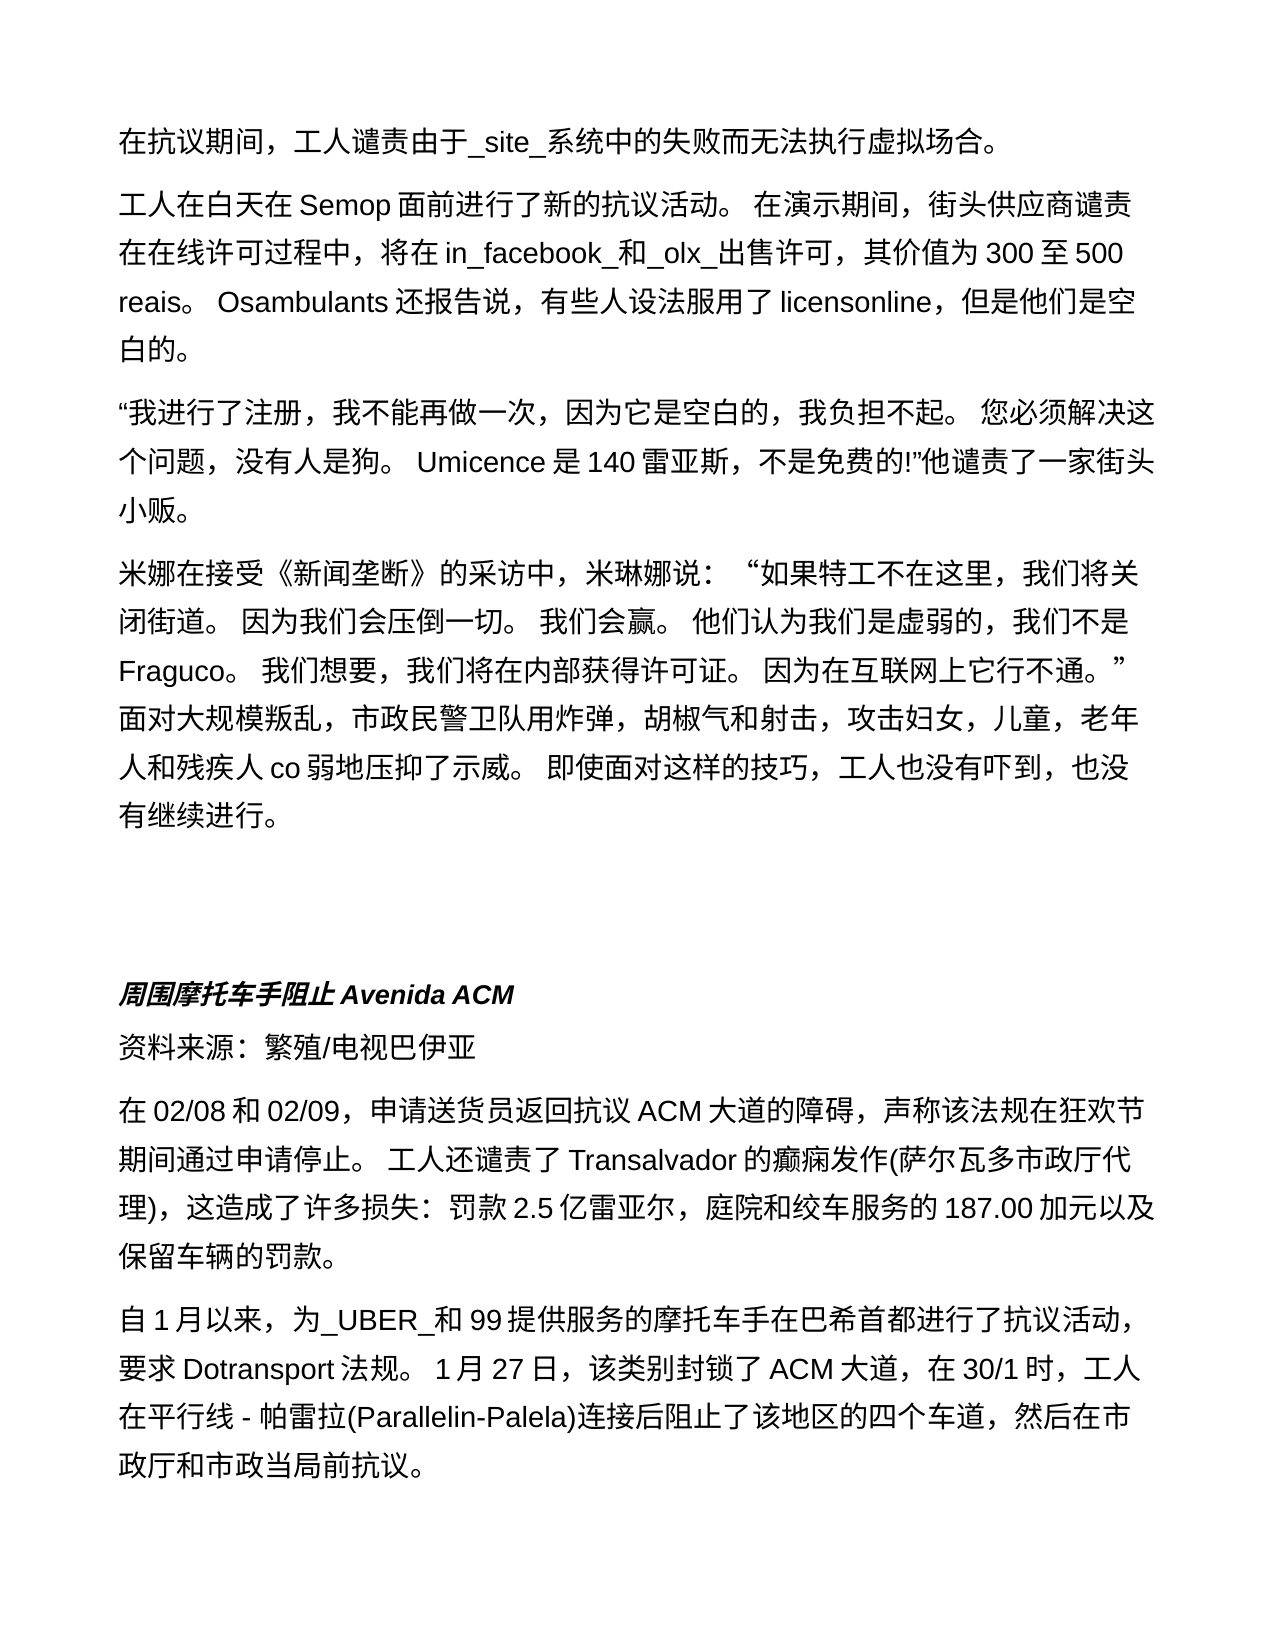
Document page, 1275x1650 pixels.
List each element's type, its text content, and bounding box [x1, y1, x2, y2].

text “我进行了注册，我不能再做一次，因为它是空白的，我负担不起。 您必须解决这个问题，没有人是狗。 Umicence是140雷亚斯，不是免费的!”他谴责了一家街头小贩。 [118, 390, 1157, 529]
text 自1月以来，为_UBER_和99提供服务的摩托车手在巴希首都进行了抗议活动，要求Dotransport法规。 1月27日，该类别封锁了ACM大道，在30/1时，工人在平行线 - 帕雷拉(Parallelin-Palela)连接后阻止了该地区的四个车道，然后在市政厅和市政当局前抗议。 [118, 1297, 1157, 1485]
text 资料来源：繁殖/电视巴伊亚 [118, 1025, 1157, 1067]
text 米娜在接受《新闻垄断》的采访中，米琳娜说：“如果特工不在这里，我们将关闭街道。 因为我们会压倒一切。 我们会赢。 他们认为我们是虚弱的，我们不是Fraguco。 我们想要，我们将在内部获得许可证。 因为在互联网上它行不通。”面对大规模叛乱，市政民警卫队用炸弹，胡椒气和射击，攻击妇女，儿童，老年人和残疾人co弱地压抑了示威。 即使面对这样的技巧，工人也没有吓到，也没有继续进行。 [118, 550, 1157, 835]
subtitle 周围摩托车手阻止Avenida ACM [118, 973, 1157, 1012]
text 在抗议期间，工人谴责由于_site_系统中的失败而无法执行虚拟场合。 [118, 118, 1157, 160]
text 在02/08和02/09，申请送货员返回抗议ACM大道的障碍，声称该法规在狂欢节期间通过申请停止。 工人还谴责了Transalvador的癫痫发作(萨尔瓦多市政厅代理)，这造成了许多损失：罚款2.5亿雷亚尔，庭院和绞车服务的187.00加元以及保留车辆的罚款。 [118, 1088, 1157, 1276]
text 工人在白天在Semop面前进行了新的抗议活动。 在演示期间，街头供应商谴责在在线许可过程中，将在in_facebook_和_olx_出售许可，其价值为300至500 reais。 Osambulants还报告说，有些人设法服用了licensonline，但是他们是空白的。 [118, 181, 1157, 369]
